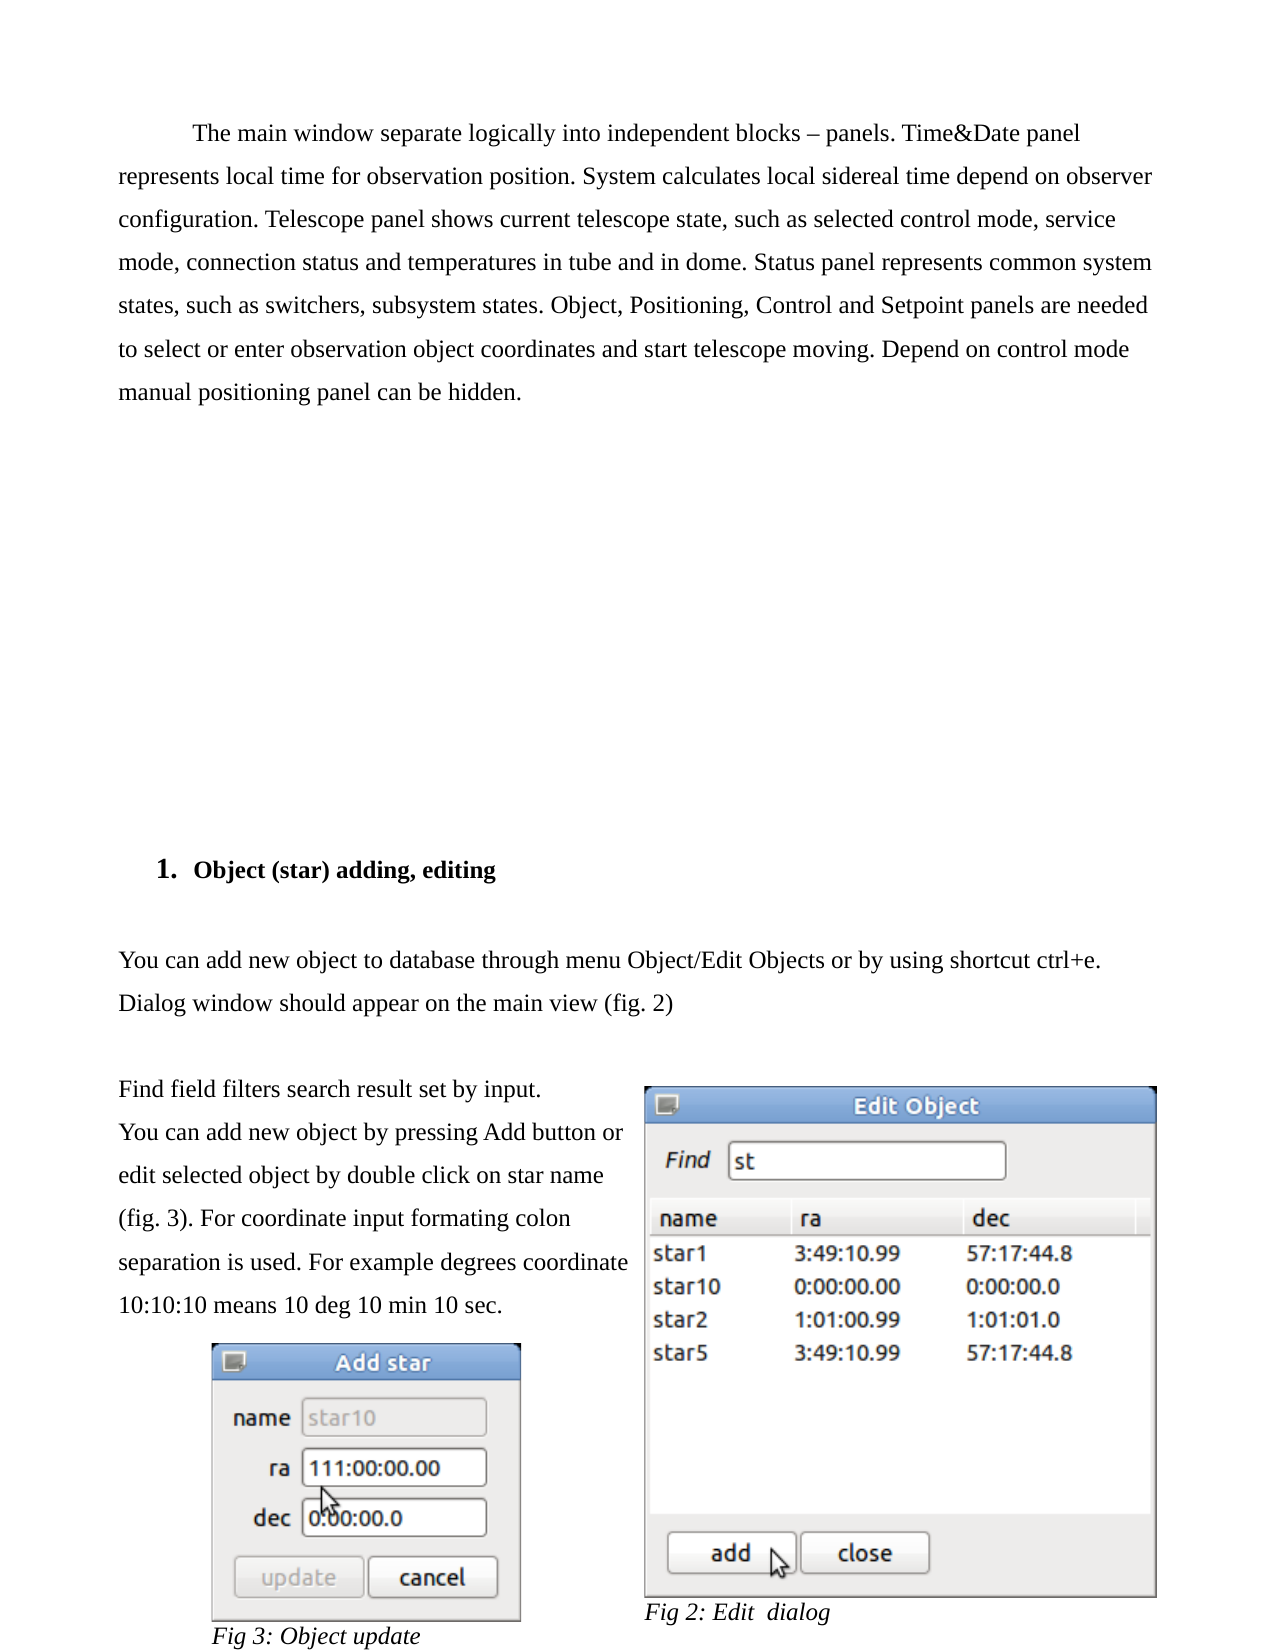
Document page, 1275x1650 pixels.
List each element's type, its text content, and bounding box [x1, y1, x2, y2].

text Fig 2: Edit dialog [644, 1598, 1157, 1626]
picture [211, 1343, 522, 1622]
list Object (star) adding, editing [156, 851, 1157, 885]
text Fig 3: Object update [212, 1622, 521, 1650]
text Find field filters search result set by input. [118, 1074, 1157, 1103]
text The main window separate logically into independent blocks – panels. Time&Date panel represents local time for observation position. System calculates local sidereal time depend on observer configuration. Telescope panel shows current telescope state, such as selected control mode, service mode, connection status and temperatures in tube and in dome. Status panel represents common system states, such as switchers, subsystem states. Object, Positioning, Control and Setpoint panels are needed to select or enter observation object coordinates and start telescope moving. Depend on control mode manual positioning panel can be hidden. [118, 118, 1157, 406]
text You can add new object by pressing Add button or edit selected object by double click on star name (fig. 3). For coordinate input formating colon separation is used. For example degrees coordinate 10:10:10 means 10 deg 10 min 10 sec. [118, 1117, 644, 1318]
text You can add new object to database through menu Object/Edit Objects or by using shortcut ctrl+e. Dialog window should appear on the main view (fig. 2) [118, 945, 1157, 1017]
picture [644, 1086, 1157, 1598]
